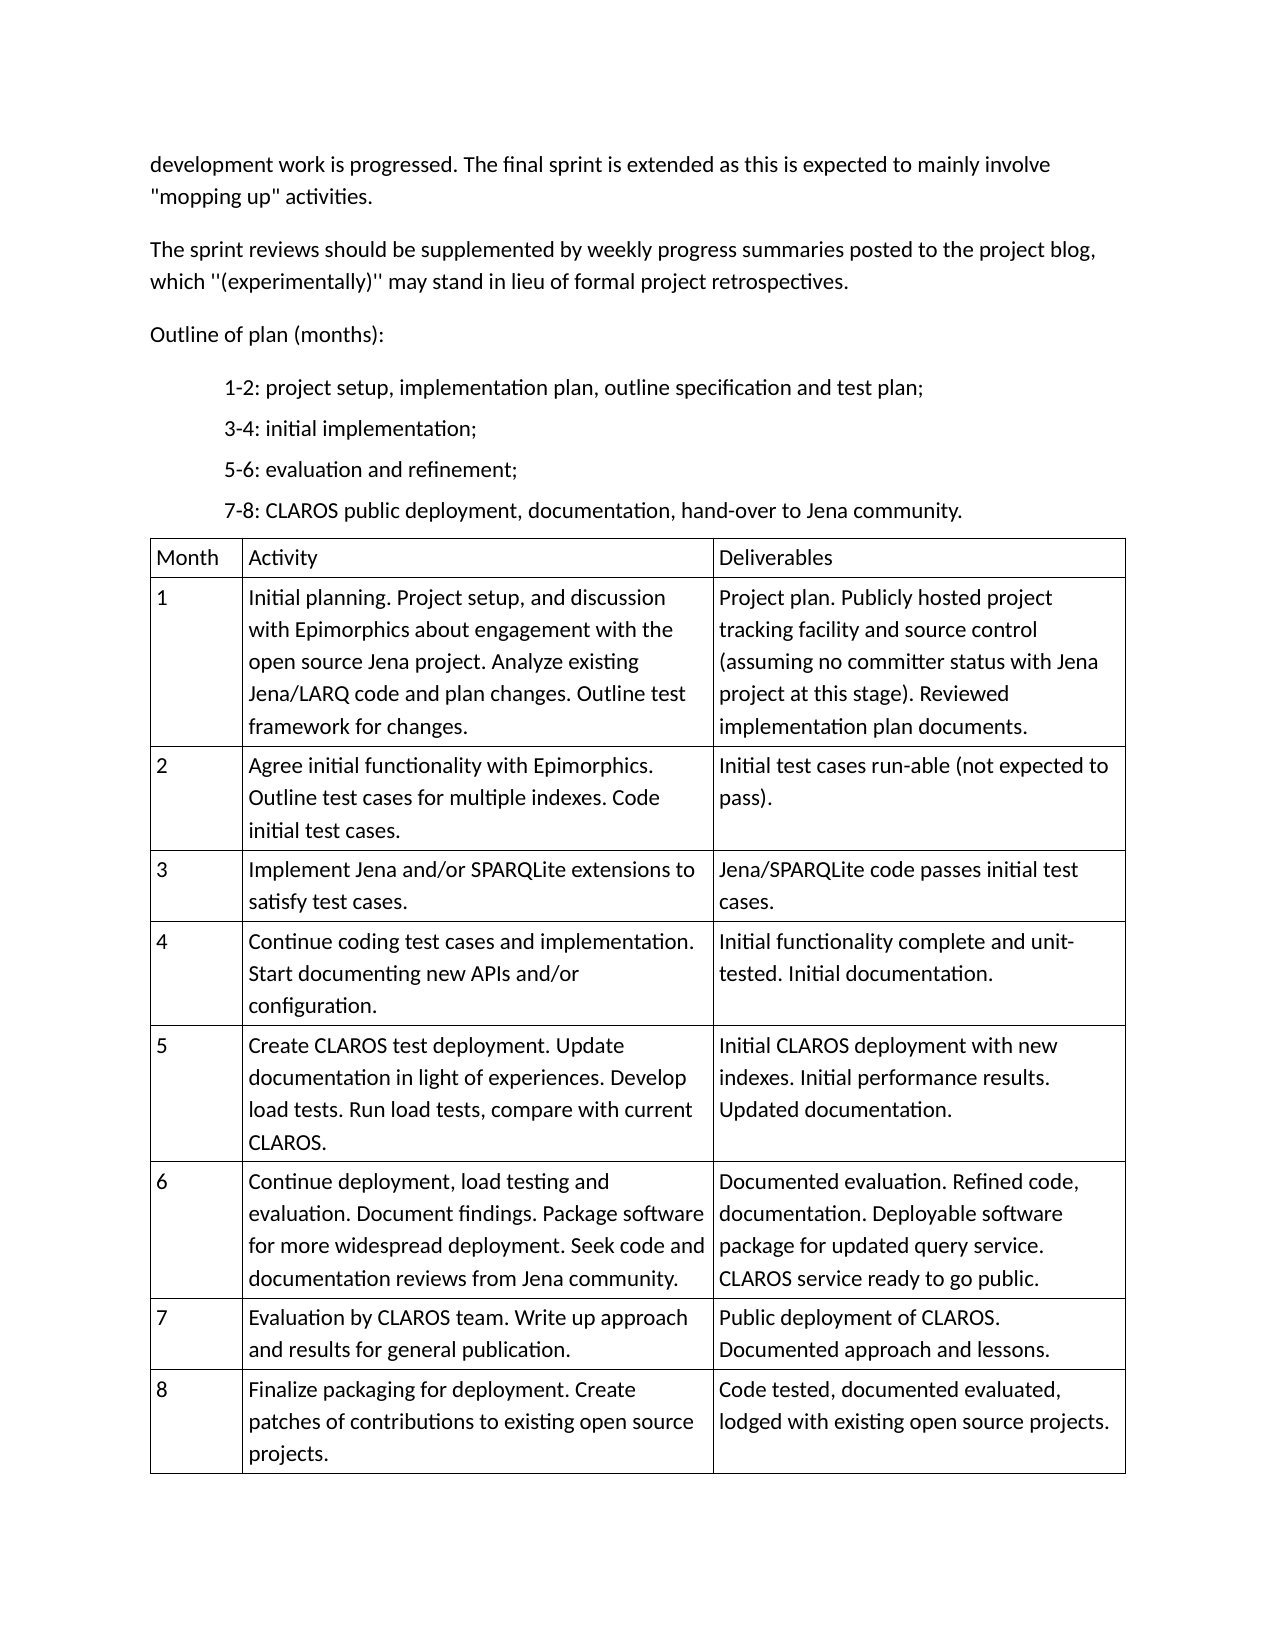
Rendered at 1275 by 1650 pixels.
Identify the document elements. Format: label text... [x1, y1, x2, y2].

text Outline of plan (months): [150, 320, 1125, 348]
table_cell Create CLAROS test deployment. Update documentation in light of experiences. Develop load tests. Run load tests, compare with current CLAROS. [243, 1026, 713, 1161]
text 3-4: initial implementation; [224, 414, 1125, 442]
table_cell Documented evaluation. Refined code, documentation. Deployable software package for updated query service. CLAROS service ready to go public. [714, 1162, 1125, 1297]
table_cell Agree initial functionality with Epimorphics. Outline test cases for multiple indexes. Code initial test cases. [243, 747, 713, 849]
table_header Activity [243, 539, 713, 577]
table_cell Continue deployment, load testing and evaluation. Document findings. Package software for more widespread deployment. Seek code and documentation reviews from Jena community. [243, 1162, 713, 1297]
table_cell 5 [151, 1026, 242, 1161]
table_cell Initial planning. Project setup, and discussion with Epimorphics about engagement with the open source Jena project. Analyze existing Jena/LARQ code and plan changes. Outline test framework for changes. [243, 578, 713, 746]
table_cell 1 [151, 578, 242, 746]
table_cell Implement Jena and/or SPARQLite extensions to satisfy test cases. [243, 851, 713, 921]
table_cell 4 [151, 922, 242, 1025]
table_cell Project plan. Publicly hosted project tracking facility and source control (assuming no committer status with Jena project at this stage). Reviewed implementation plan documents. [714, 578, 1125, 746]
text 7-8: CLAROS public deployment, documentation, hand-over to Jena community. [224, 497, 1125, 524]
table_cell Jena/SPARQLite code passes initial test cases. [714, 851, 1125, 921]
table_cell Finalize packaging for deployment. Create patches of contributions to existing open source projects. [243, 1370, 713, 1473]
table_cell Evaluation by CLAROS team. Write up approach and results for general publication. [243, 1299, 713, 1369]
table_cell 2 [151, 747, 242, 849]
table_cell Initial test cases run-able (not expected to pass). [714, 747, 1125, 849]
table_header Month [151, 539, 242, 577]
table_cell Code tested, documented evaluated, lodged with existing open source projects. [714, 1370, 1125, 1473]
table_header Deliverables [714, 539, 1125, 577]
table_cell 6 [151, 1162, 242, 1297]
text 5-6: evaluation and refinement; [224, 456, 1125, 483]
table_cell Continue coding test cases and implementation. Start documenting new APIs and/or configuration. [243, 922, 713, 1025]
text 1-2: project setup, implementation plan, outline specification and test plan; [224, 373, 1125, 401]
table_cell 3 [151, 851, 242, 921]
table_cell Public deployment of CLAROS. Documented approach and lessons. [714, 1299, 1125, 1369]
text The sprint reviews should be supplemented by weekly progress summaries posted to the project blog, which ''(experimentally)'' may stand in lieu of formal project retrospectives. [150, 235, 1125, 295]
table_cell Initial CLAROS deployment with new indexes. Initial performance results. Updated documentation. [714, 1026, 1125, 1161]
table_cell Initial functionality complete and unit-tested. Initial documentation. [714, 922, 1125, 1025]
table_cell 7 [151, 1299, 242, 1369]
text development work is progressed. The final sprint is extended as this is expected to mainly involve "mopping up" activities. [150, 150, 1125, 210]
table_cell 8 [151, 1370, 242, 1473]
